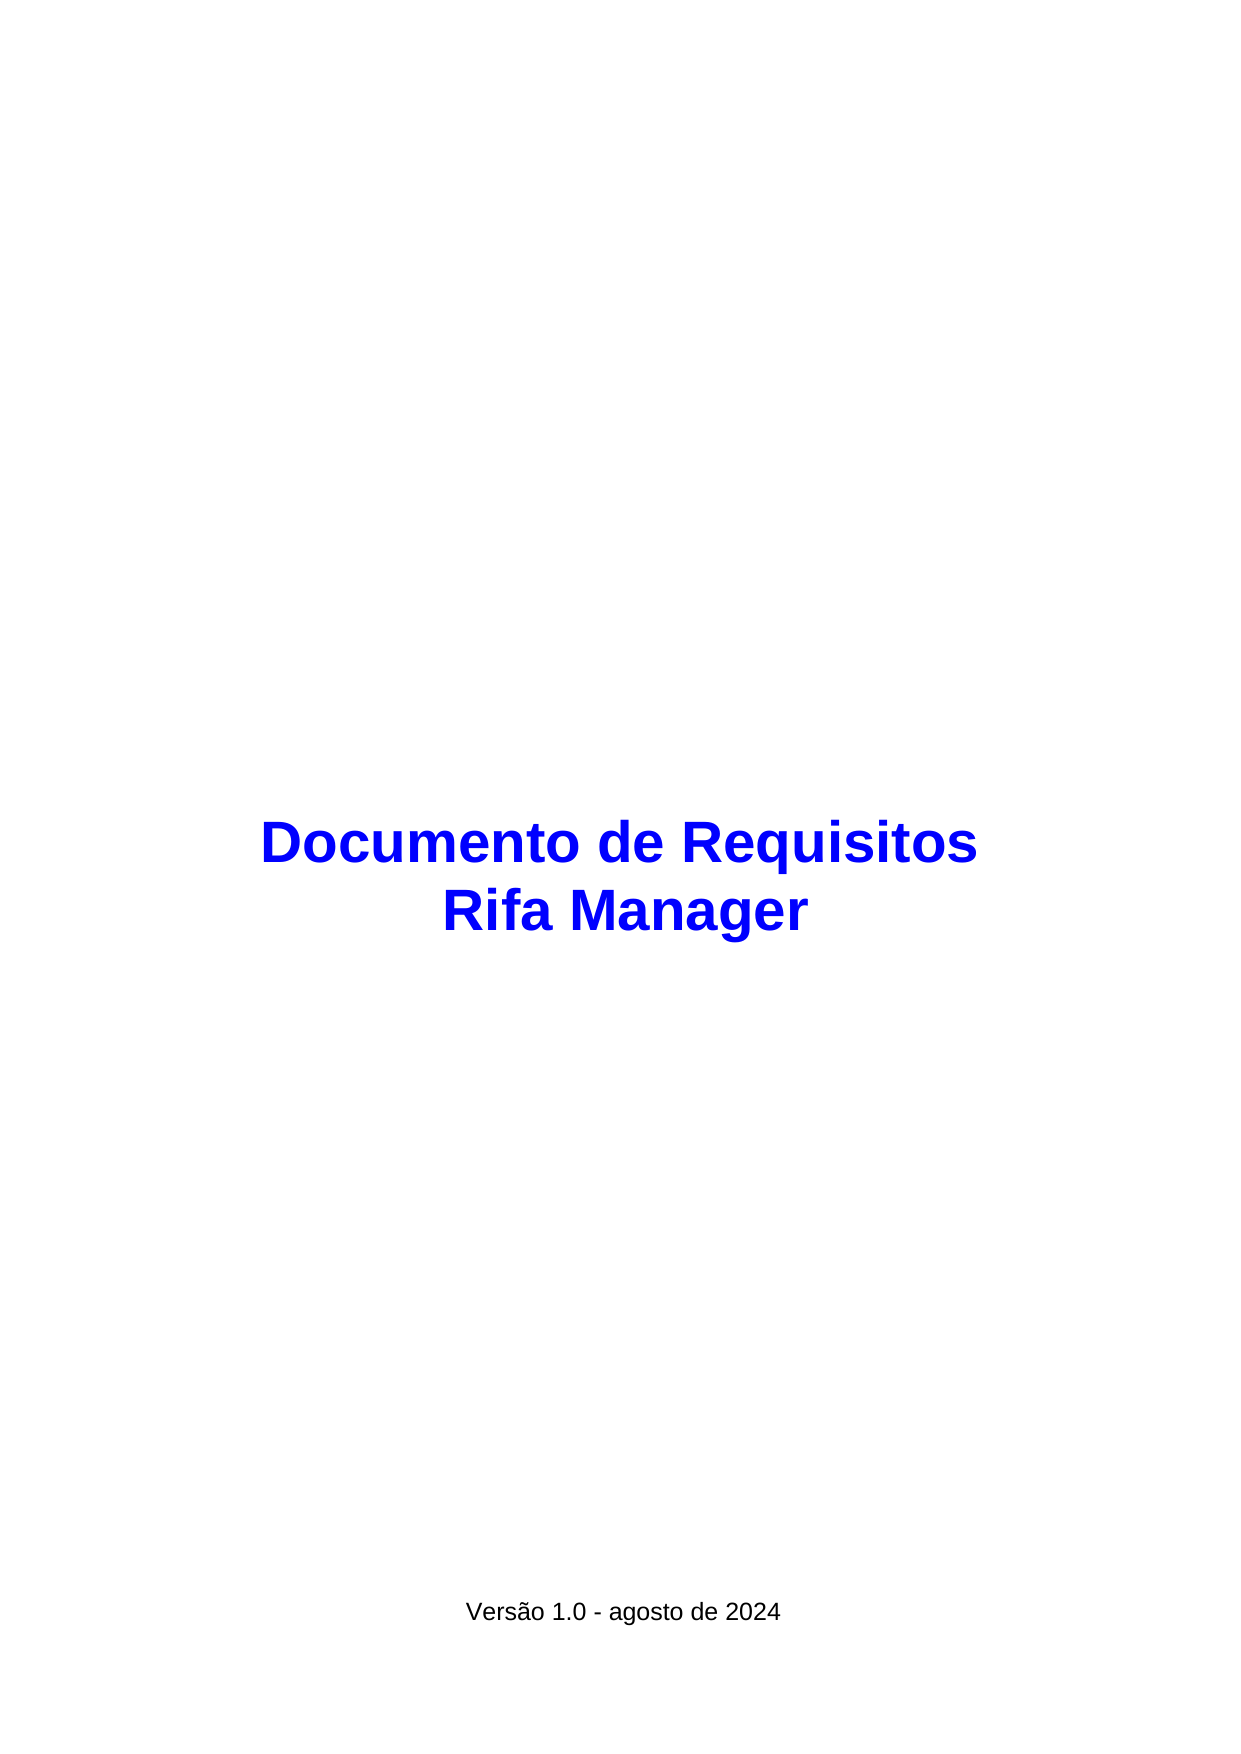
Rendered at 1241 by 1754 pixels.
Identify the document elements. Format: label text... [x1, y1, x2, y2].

text Documento de Requisitos Rifa Manager [153, 808, 1093, 942]
text Versão 1.0 - agosto de 2024 [153, 1597, 1093, 1625]
text ­ [150, 90, 1090, 114]
